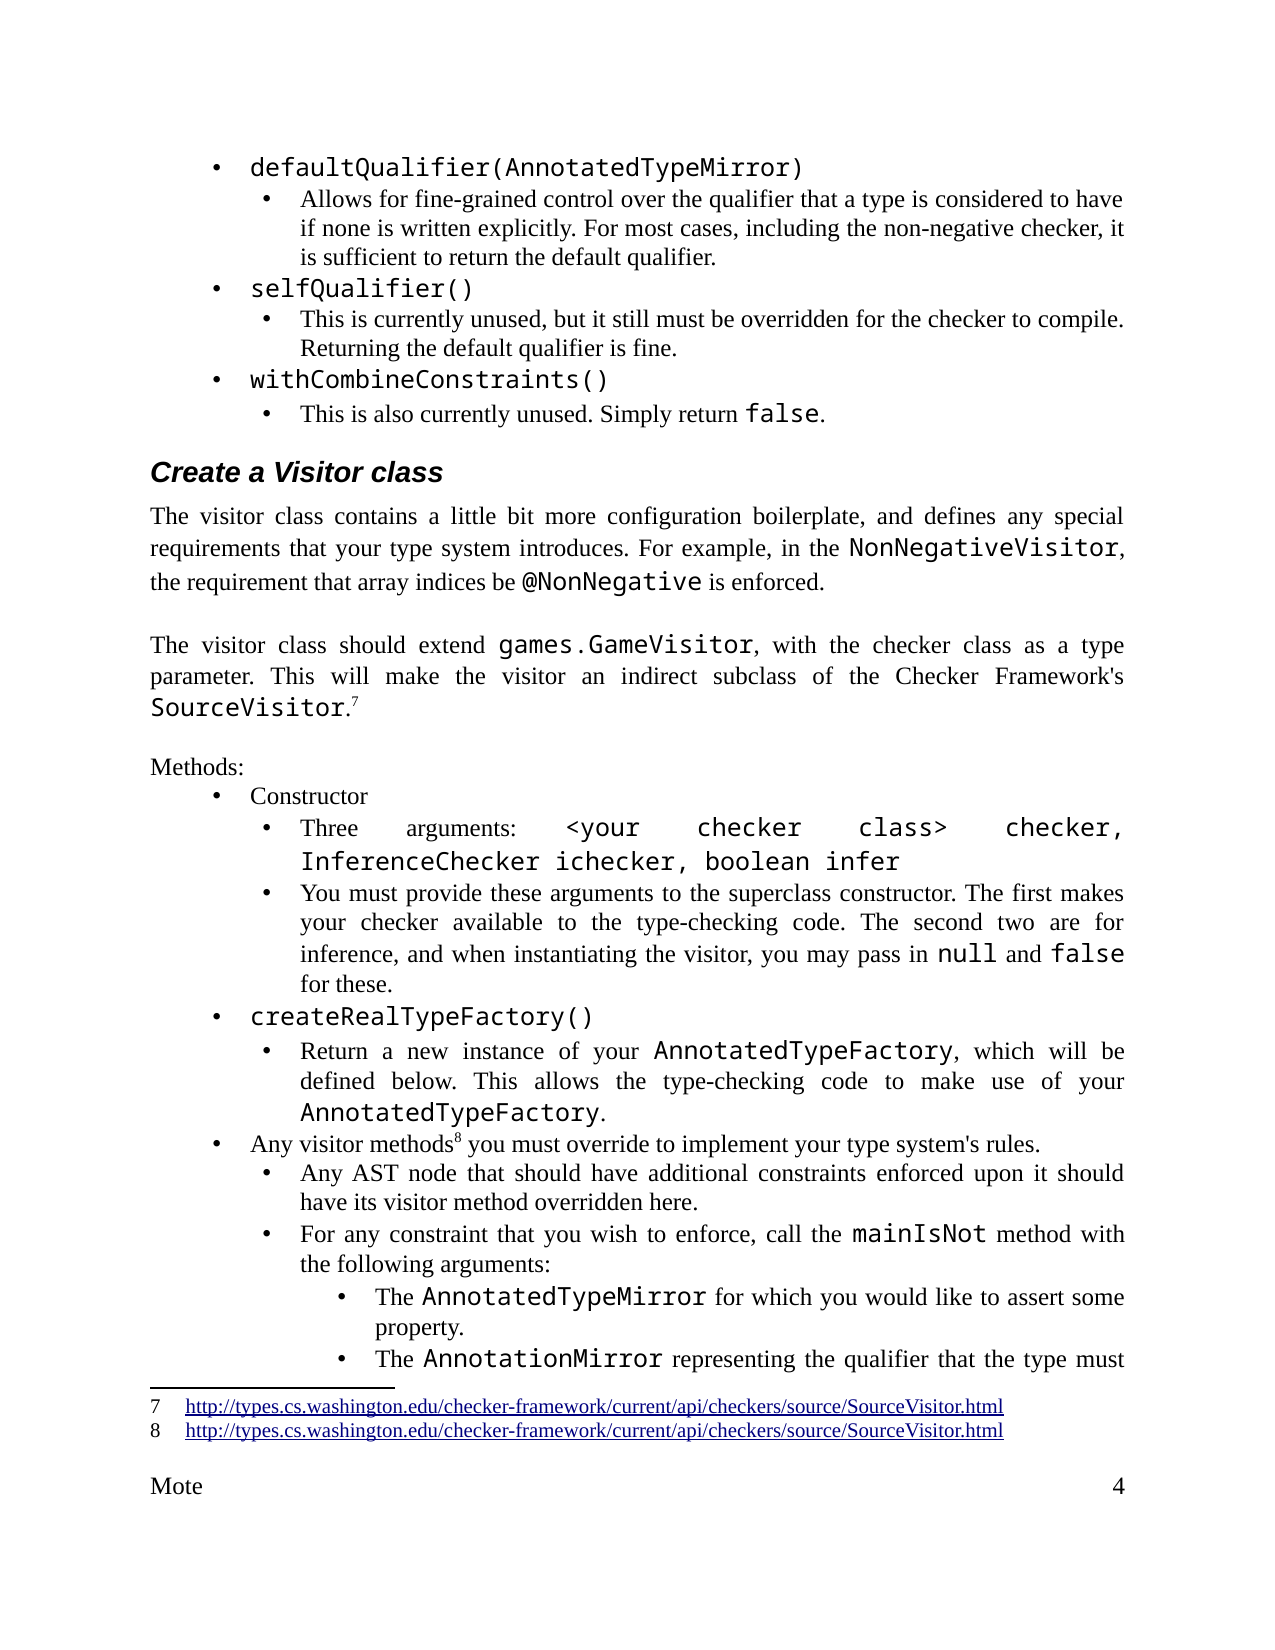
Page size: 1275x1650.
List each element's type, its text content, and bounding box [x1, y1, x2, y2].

list Any visitor methods you must override to implement your type system's rules. [212, 1129, 1125, 1158]
list selfQualifier() [212, 270, 1125, 304]
list defaultQualifier(AnnotatedTypeMirror) [212, 150, 1125, 184]
list The AnnotationMirror representing the qualifier that the type must [337, 1341, 1125, 1375]
list The AnnotatedTypeMirror for which you would like to assert some property. [337, 1278, 1125, 1341]
list createRealTypeFactory() [212, 998, 1125, 1032]
list withCombineConstraints() [212, 362, 1125, 396]
list Three arguments: <your checker class> checker, InferenceChecker ichecker, boolean infer [262, 810, 1125, 878]
list Constructor [212, 781, 1125, 810]
text The visitor class should extend games.GameVisitor, with the checker class as a type parameter. This will make the visitor an indirect subclass of the Checker Framework's SourceVisitor. [150, 627, 1125, 723]
text http://types.cs.washington.edu/checker-framework/current/api/checkers/source/SourceVisitor.html [150, 1394, 1125, 1418]
list For any constraint that you wish to enforce, call the mainIsNot method with the following arguments: [262, 1215, 1125, 1278]
text Methods: [150, 752, 1125, 781]
list This is currently unused, but it still must be overridden for the checker to compile. Returning the default qualifier is fine. [262, 304, 1125, 362]
list This is also currently unused. Simply return false. [262, 396, 1125, 430]
list Return a new instance of your AnnotatedTypeFactory, which will be defined below. This allows the type-checking code to make use of your AnnotatedTypeFactory. [262, 1032, 1125, 1129]
list You must provide these arguments to the superclass constructor. The first makes your checker available to the type-checking code. The second two are for inference, and when instantiating the visitor, you may pass in null and false for these. [262, 878, 1125, 998]
subtitle Create a Visitor class [150, 455, 1125, 488]
text The visitor class contains a little bit more configuration boilerplate, and defines any special requirements that your type system introduces. For example, in the NonNegativeVisitor, the requirement that array indices be @NonNegative is enforced. [150, 501, 1125, 598]
list Any AST node that should have additional constraints enforced upon it should have its visitor method overridden here. [262, 1158, 1125, 1215]
list Allows for fine-grained control over the qualifier that a type is considered to have if none is written explicitly. For most cases, including the non-negative checker, it is sufficient to return the default qualifier. [262, 184, 1125, 270]
list http://types.cs.washington.edu/checker-framework/current/api/checkers/source/SourceVisitor.html [150, 1418, 1125, 1442]
